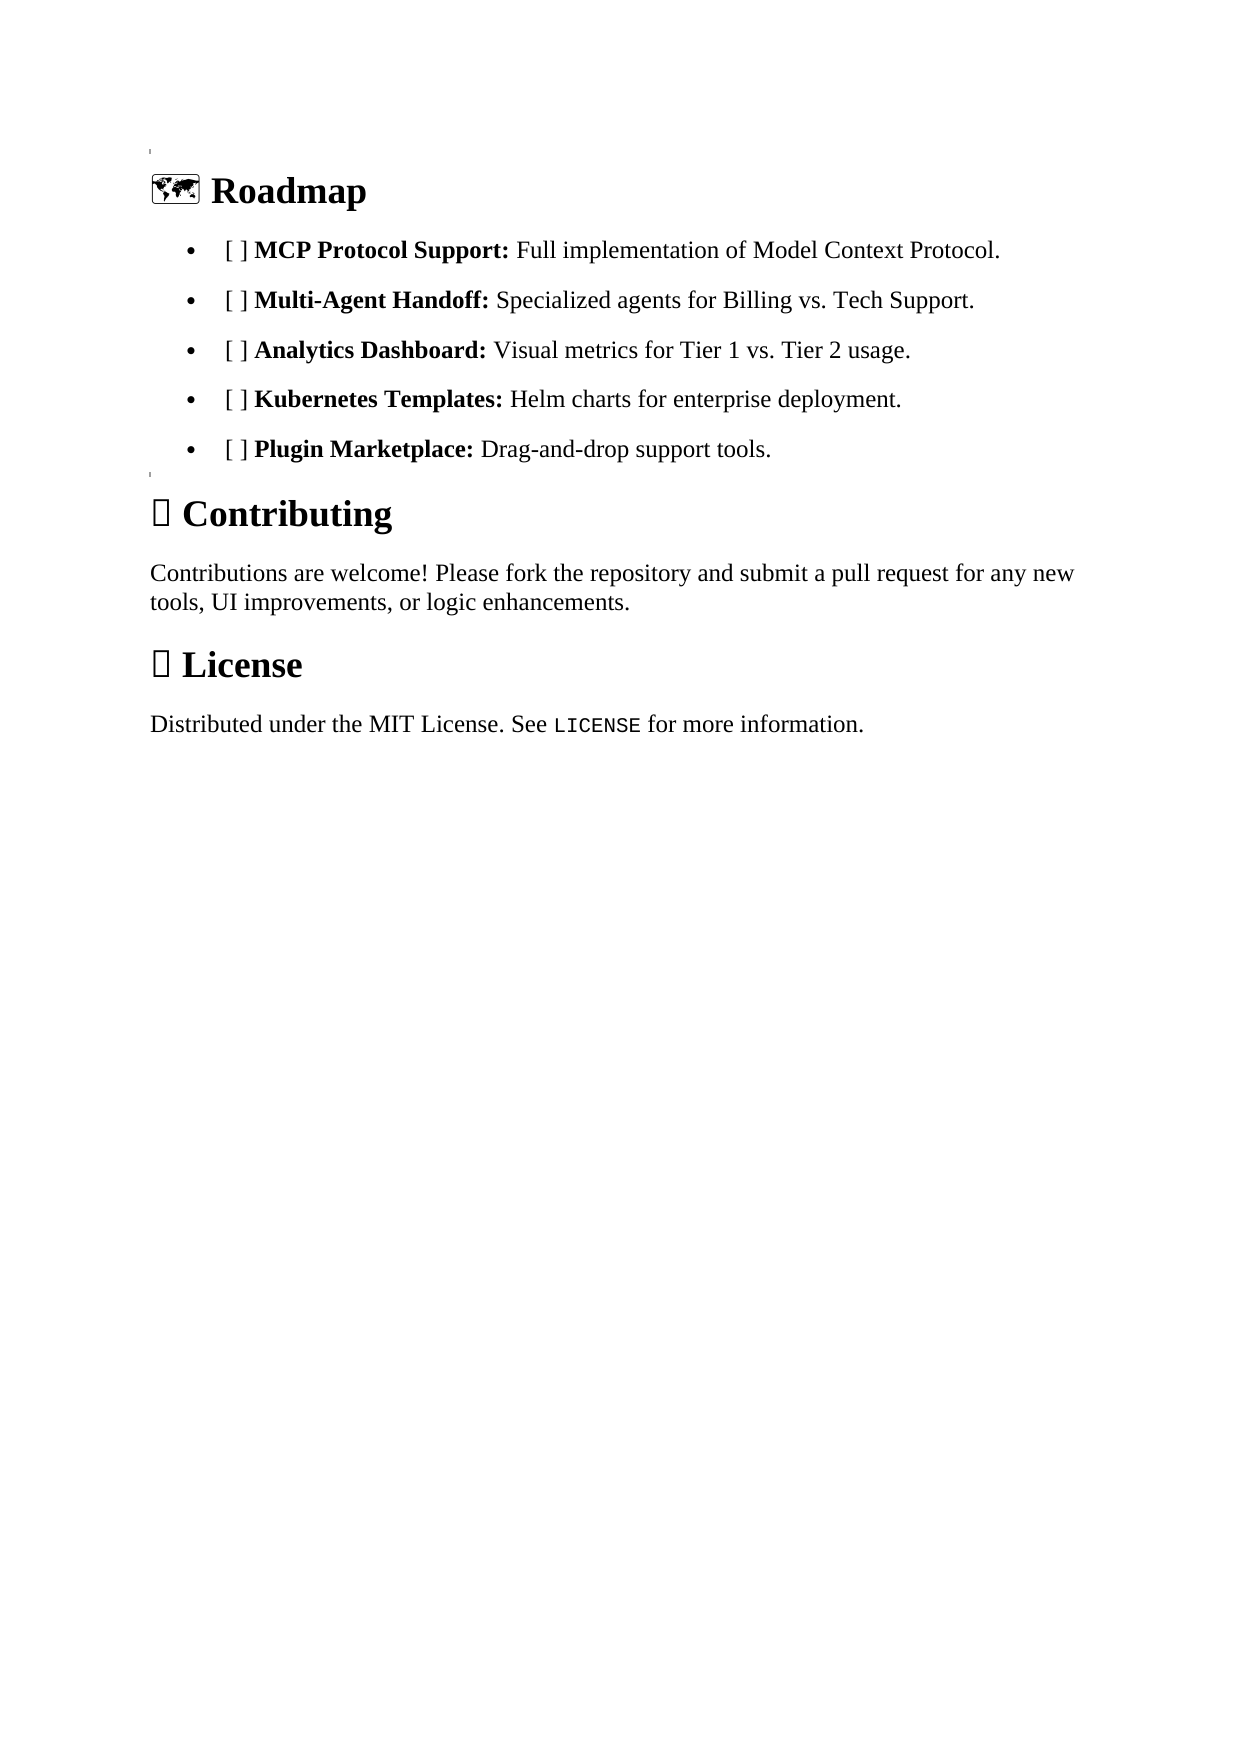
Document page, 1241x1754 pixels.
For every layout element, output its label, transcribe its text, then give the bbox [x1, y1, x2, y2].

list [ ] Plugin Marketplace: Drag-and-drop support tools. [187, 434, 1090, 463]
list [ ] Analytics Dashboard: Visual metrics for Tier 1 vs. Tier 2 usage. [187, 335, 1090, 363]
subtitle 🗺️ Roadmap [150, 164, 1090, 215]
list [ ] Multi-Agent Handoff: Specialized agents for Billing vs. Tech Support. [187, 285, 1090, 314]
text Contributions are welcome! Please fork the repository and submit a pull request for any new tools, UI improvements, or logic enhancements. [150, 558, 1090, 616]
subtitle 📄 License [150, 637, 1090, 688]
subtitle 🤝 Contributing [150, 487, 1090, 538]
list [ ] MCP Protocol Support: Full implementation of Model Context Protocol. [187, 236, 1090, 264]
text Distributed under the MIT License. See LICENSE for more information. [150, 709, 1090, 738]
list [ ] Kubernetes Templates: Helm charts for enterprise deployment. [187, 384, 1090, 413]
